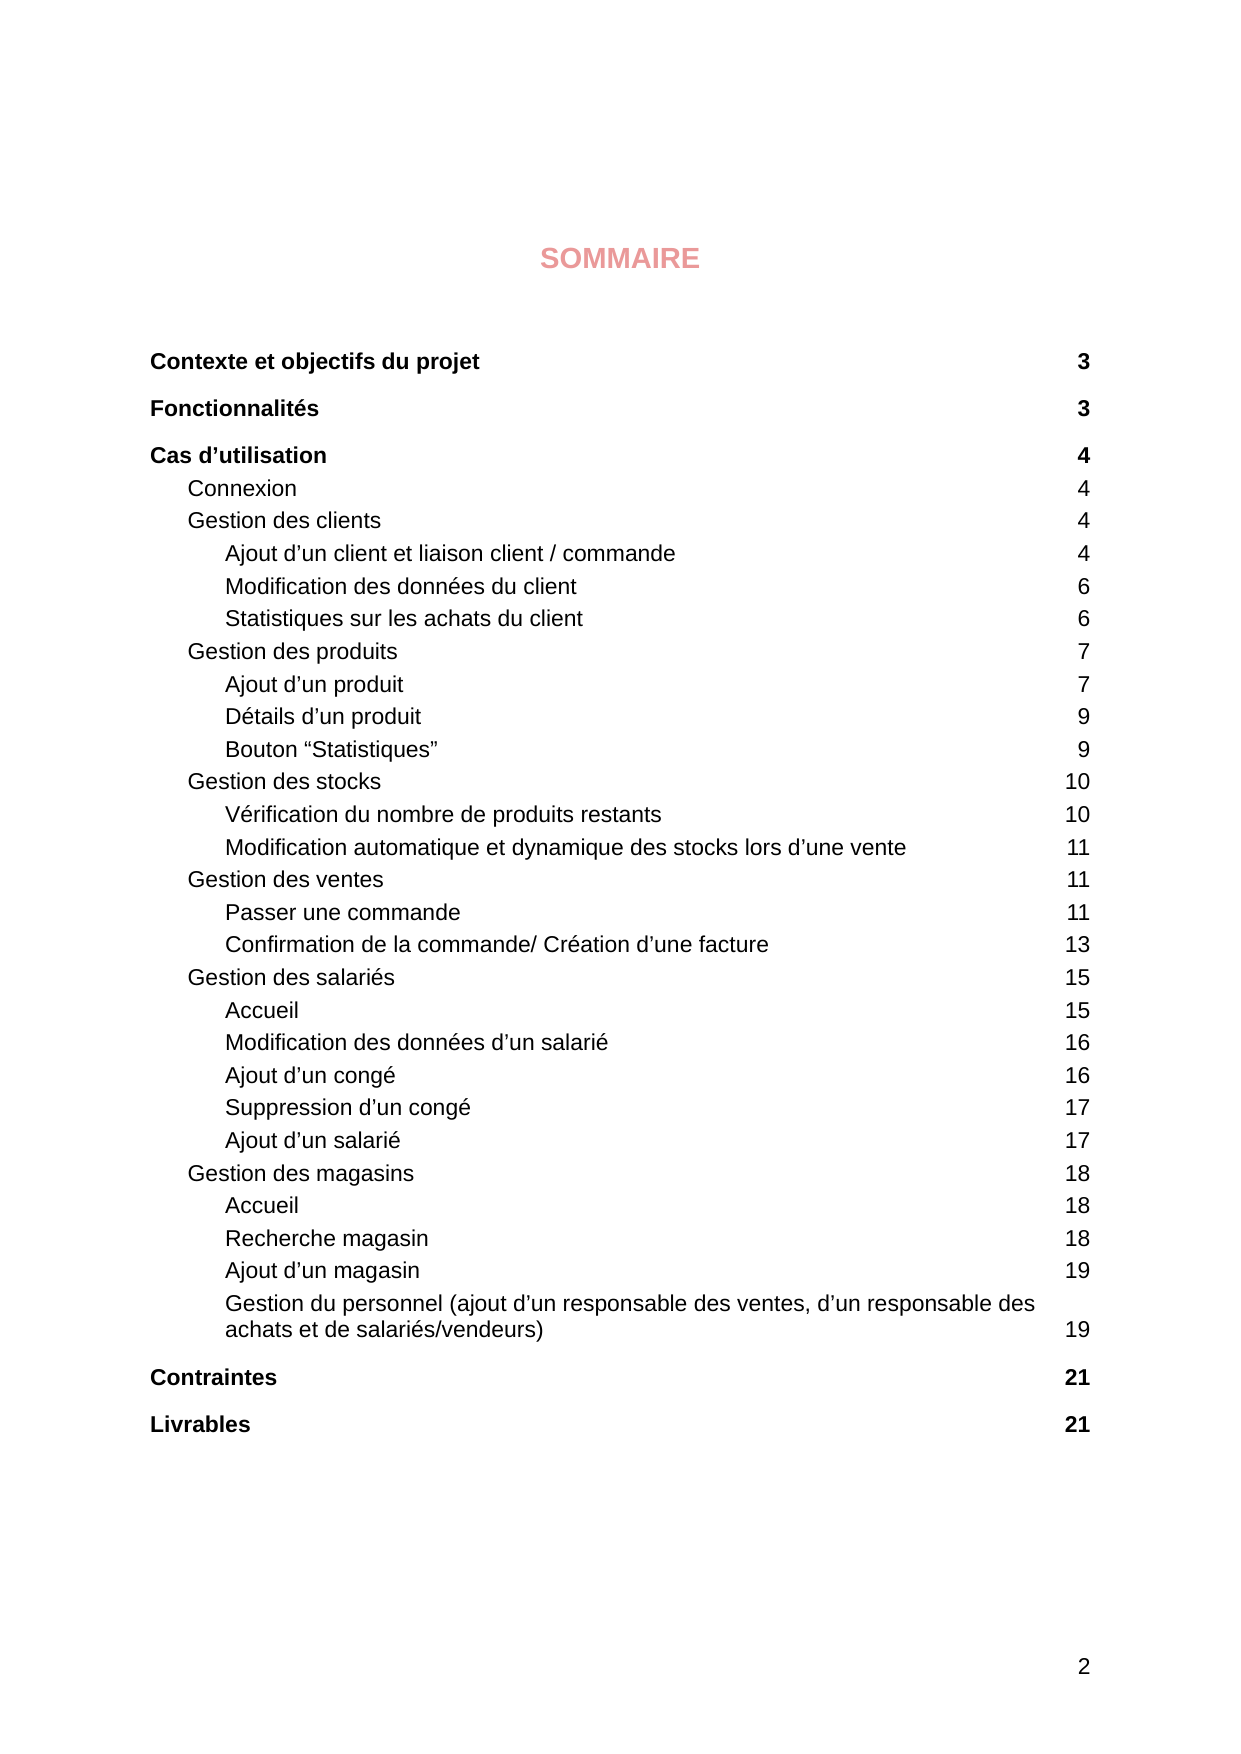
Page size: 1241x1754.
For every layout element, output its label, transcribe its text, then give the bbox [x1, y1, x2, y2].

text Recherche magasin 18 [225, 1225, 1090, 1251]
text Confirmation de la commande/ Création d’une facture 13 [225, 931, 1090, 958]
text Détails d’un produit 9 [225, 703, 1090, 729]
text Gestion des stocks 10 [187, 768, 1090, 795]
text Ajout d’un congé 16 [225, 1062, 1090, 1088]
text Gestion des clients 4 [187, 507, 1090, 534]
text Suppression d’un congé 17 [225, 1094, 1090, 1121]
text Gestion des produits 7 [187, 638, 1090, 664]
text Contraintes 21 [150, 1363, 1090, 1390]
text Modification des données du client 6 [225, 573, 1090, 599]
text Statistiques sur les achats du client 6 [225, 605, 1090, 632]
text Fonctionnalités 3 [150, 395, 1090, 421]
text Modification des données d’un salarié 16 [225, 1029, 1090, 1056]
text Livrables 21 [150, 1411, 1090, 1437]
text Accueil 18 [225, 1192, 1090, 1218]
text Contexte et objectifs du projet 3 [150, 348, 1090, 374]
text Gestion des salariés 15 [187, 964, 1090, 990]
text Connexion 4 [187, 475, 1090, 501]
text Gestion des magasins 18 [187, 1159, 1090, 1186]
text Modification automatique et dynamique des stocks lors d’une vente 11 [225, 833, 1090, 860]
text Ajout d’un client et liaison client / commande 4 [225, 540, 1090, 566]
text SOMMAIRE [150, 241, 1090, 274]
text Vérification du nombre de produits restants 10 [225, 801, 1090, 827]
text Ajout d’un produit 7 [225, 671, 1090, 697]
text Ajout d’un salarié 17 [225, 1127, 1090, 1153]
text Gestion du personnel (ajout d’un responsable des ventes, d’un responsable des achats et de salariés/vendeurs) 19 [225, 1290, 1090, 1343]
text Accueil 15 [225, 997, 1090, 1023]
text Ajout d’un magasin 19 [225, 1257, 1090, 1284]
text Cas d’utilisation 4 [150, 442, 1090, 469]
text Gestion des ventes 11 [187, 866, 1090, 892]
text Passer une commande 11 [225, 899, 1090, 925]
text Bouton “Statistiques” 9 [225, 736, 1090, 762]
